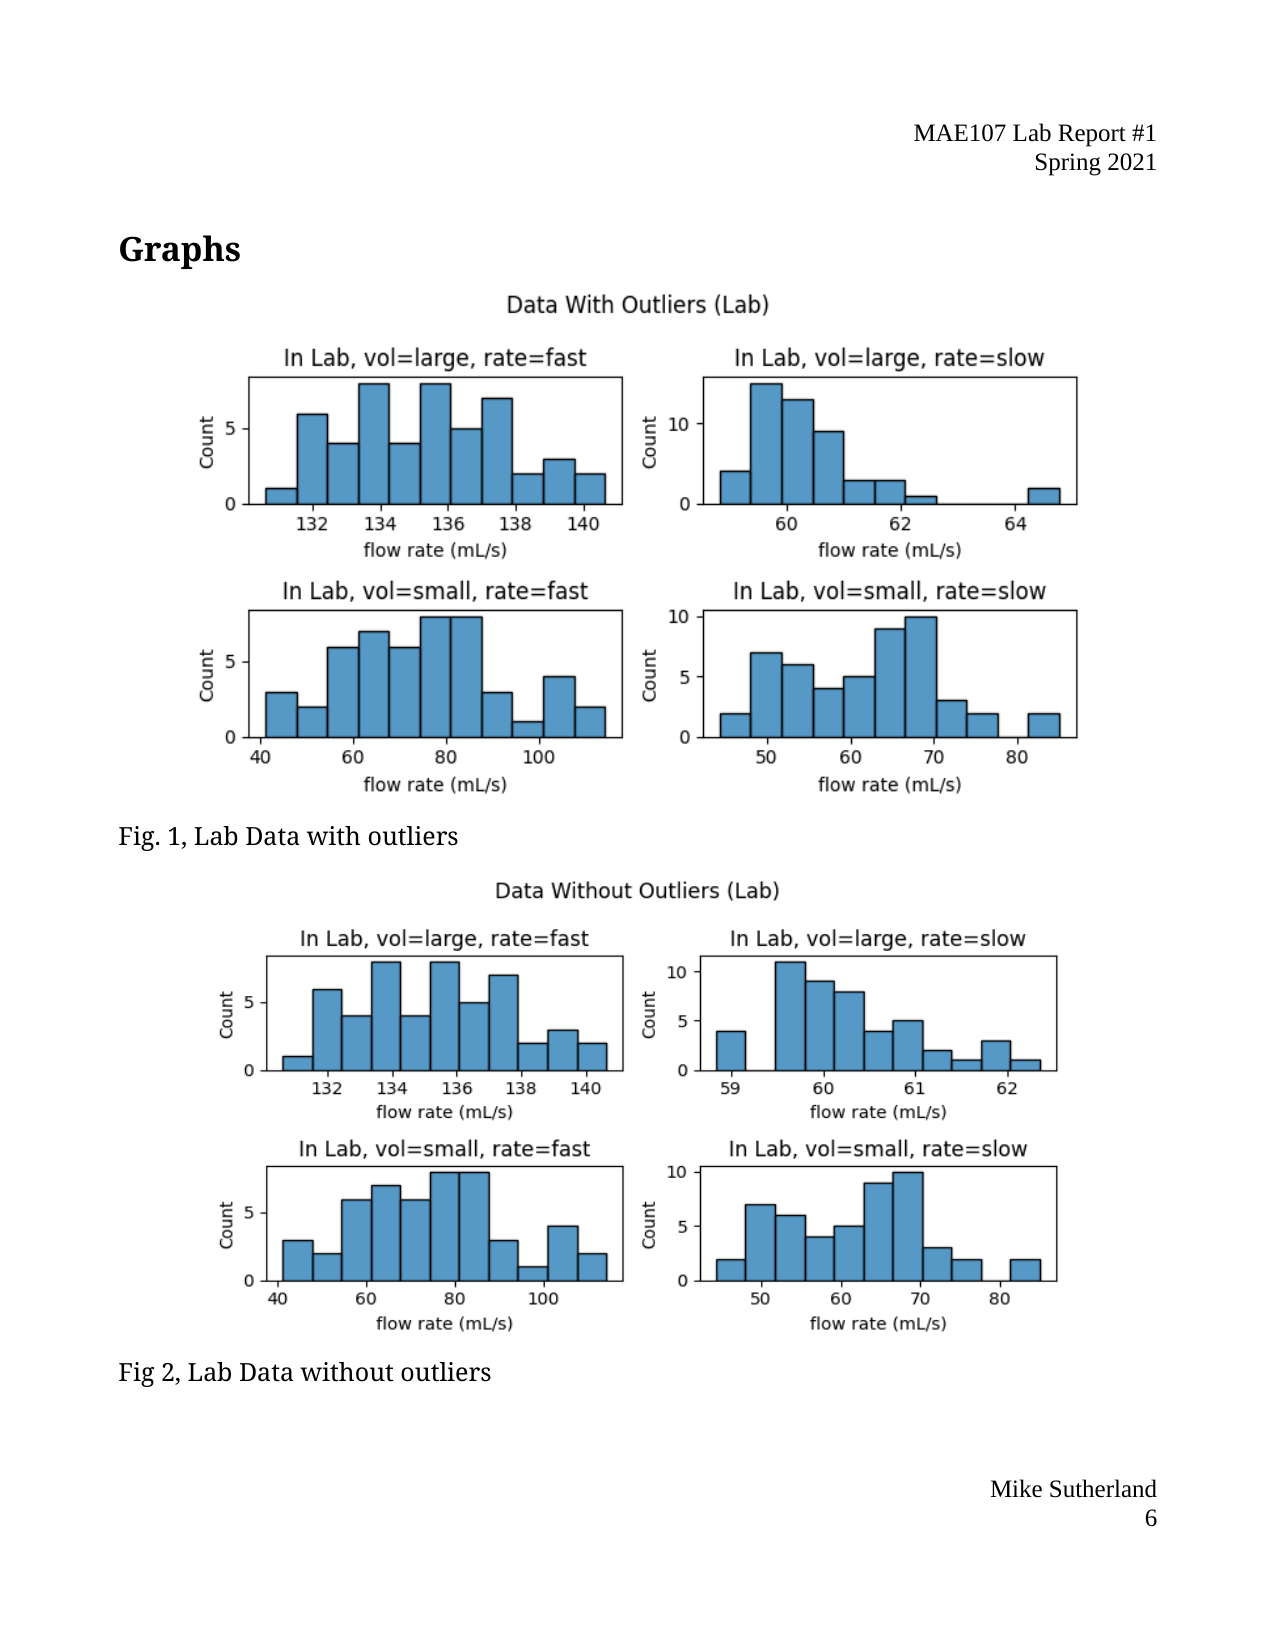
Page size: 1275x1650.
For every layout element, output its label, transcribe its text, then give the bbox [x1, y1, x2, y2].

picture [179, 284, 1096, 814]
text Fig. 1, Lab Data with outliers [118, 284, 1157, 853]
text Fig 2, Lab Data without outliers [118, 873, 1157, 1388]
picture [200, 872, 1075, 1350]
subtitle Graphs [118, 226, 1157, 272]
